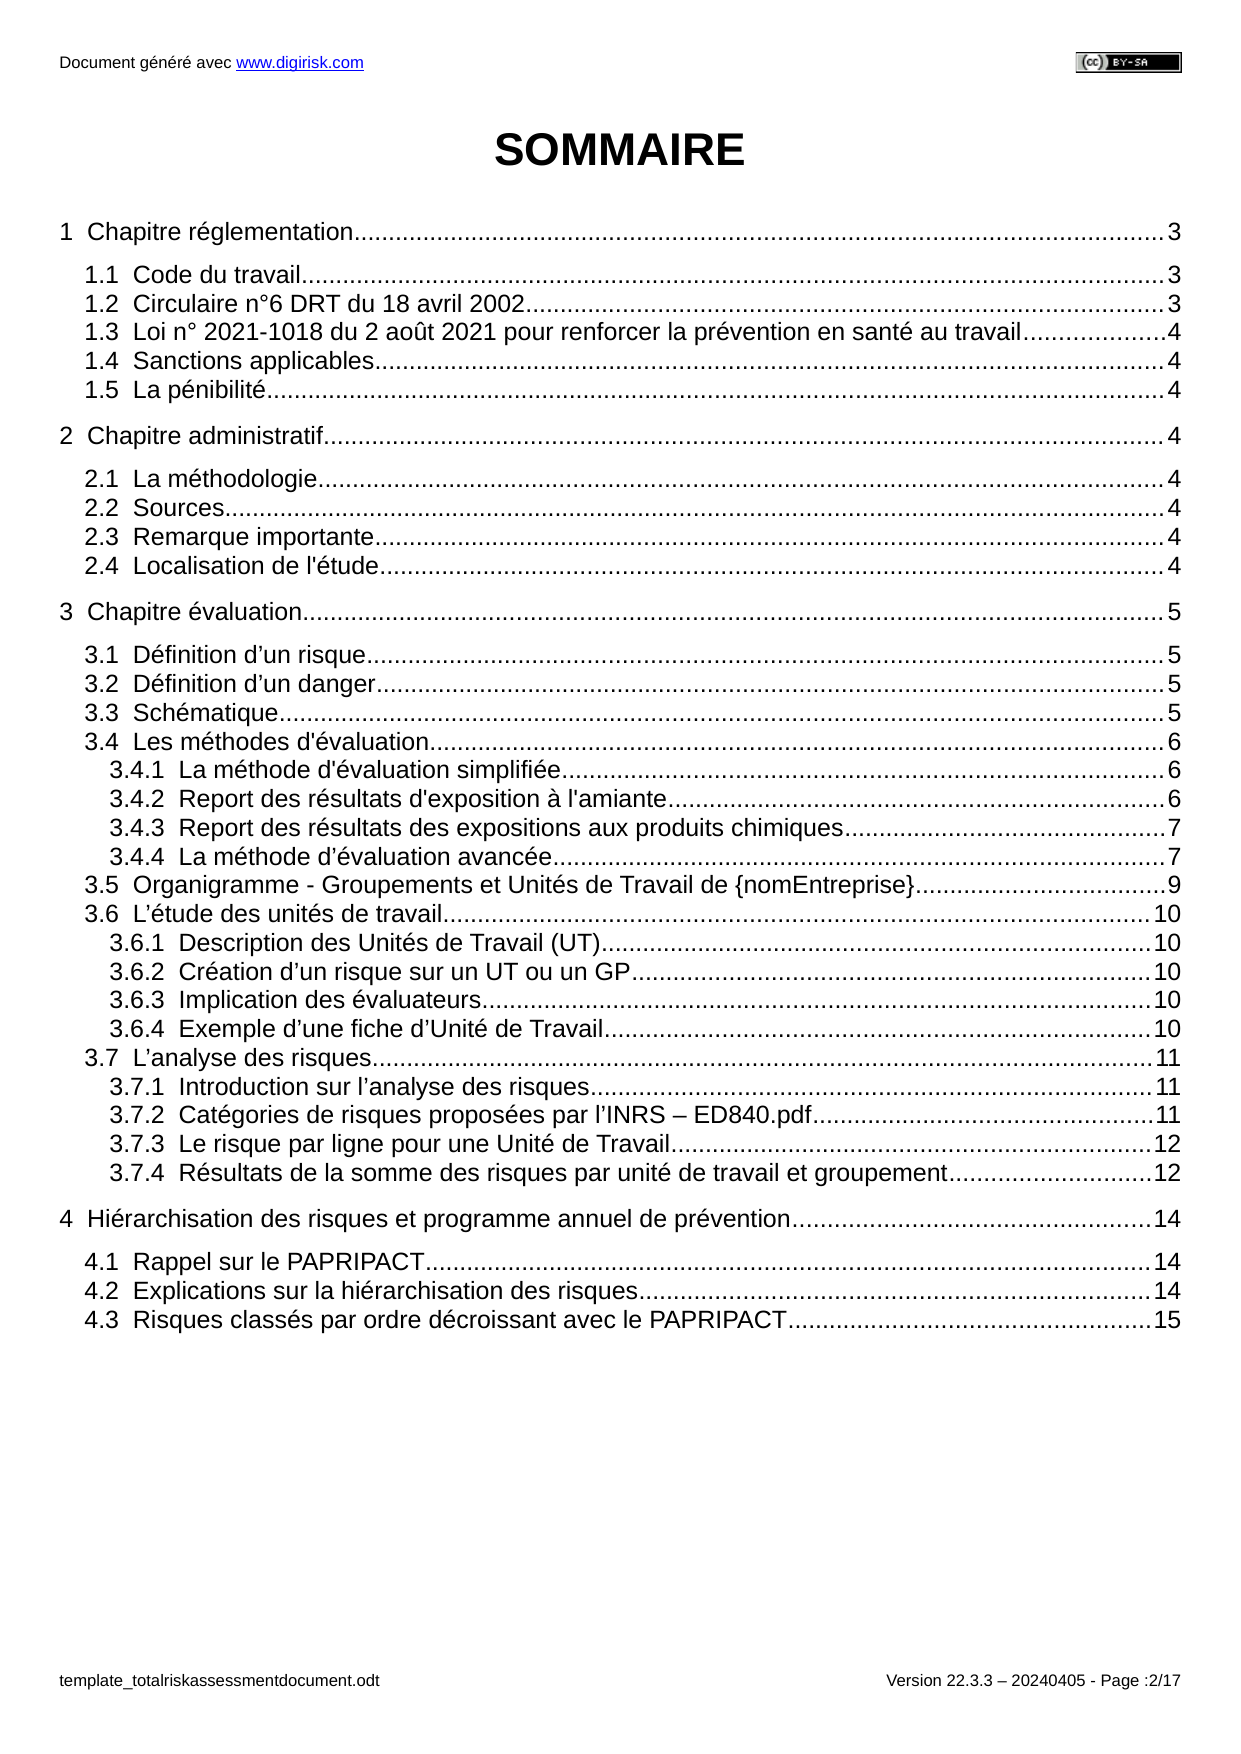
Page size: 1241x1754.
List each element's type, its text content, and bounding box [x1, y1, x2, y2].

text 3.4.4 La méthode d’évaluation avancée 7 [109, 841, 1181, 870]
text 3.6.1 Description des Unités de Travail (UT) 10 [109, 928, 1181, 956]
text 1.1 Code du travail 3 [84, 260, 1181, 288]
text 3.4 Les méthodes d'évaluation 6 [84, 726, 1181, 755]
text 4.3 Risques classés par ordre décroissant avec le PAPRIPACT 15 [84, 1305, 1181, 1333]
text 3.7.4 Résultats de la somme des risques par unité de travail et groupement 12 [109, 1158, 1181, 1186]
text 3.7.2 Catégories de risques proposées par l’INRS – ED840.pdf 11 [109, 1100, 1181, 1129]
text 3.1 Définition d’un risque 5 [84, 640, 1181, 669]
text 3.5 Organigramme - Groupements et Unités de Travail de {nomEntreprise} 9 [84, 870, 1181, 899]
text 2.2 Sources 4 [84, 493, 1181, 522]
text 1.4 Sanctions applicables 4 [84, 346, 1181, 375]
text 2.3 Remarque importante 4 [84, 522, 1181, 551]
picture [1075, 52, 1182, 73]
text 1.5 La pénibilité 4 [84, 375, 1181, 403]
text 3.4.1 La méthode d'évaluation simplifiée 6 [109, 755, 1181, 784]
text 1.3 Loi n° 2021-1018 du 2 août 2021 pour renforcer la prévention en santé au travail 4 [84, 317, 1181, 346]
text 3.6 L’étude des unités de travail 10 [84, 899, 1181, 928]
text 3.7.1 Introduction sur l’analyse des risques 11 [109, 1071, 1181, 1100]
text 3.2 Définition d’un danger 5 [84, 669, 1181, 698]
text 3.4.3 Report des résultats des expositions aux produits chimiques 7 [109, 813, 1181, 841]
text 3.6.4 Exemple d’une fiche d’Unité de Travail 10 [109, 1014, 1181, 1043]
text 2.1 La méthodologie 4 [84, 464, 1181, 493]
text 4 Hiérarchisation des risques et programme annuel de prévention 14 [59, 1204, 1181, 1233]
text 2 Chapitre administratif 4 [59, 421, 1181, 450]
text 3.3 Schématique 5 [84, 698, 1181, 726]
text SOMMAIRE [59, 122, 1181, 175]
text 3.6.2 Création d’un risque sur un UT ou un GP 10 [109, 956, 1181, 985]
text 4.2 Explications sur la hiérarchisation des risques 14 [84, 1276, 1181, 1305]
text 3.4.2 Report des résultats d'exposition à l'amiante 6 [109, 784, 1181, 813]
text 3 Chapitre évaluation 5 [59, 597, 1181, 626]
text 3.7 L’analyse des risques 11 [84, 1043, 1181, 1071]
text 3.7.3 Le risque par ligne pour une Unité de Travail 12 [109, 1129, 1181, 1158]
text 2.4 Localisation de l'étude 4 [84, 551, 1181, 579]
text 4.1 Rappel sur le PAPRIPACT 14 [84, 1247, 1181, 1276]
text 1 Chapitre réglementation 3 [59, 217, 1181, 245]
text 3.6.3 Implication des évaluateurs 10 [109, 985, 1181, 1014]
text 1.2 Circulaire n°6 DRT du 18 avril 2002 3 [84, 288, 1181, 317]
